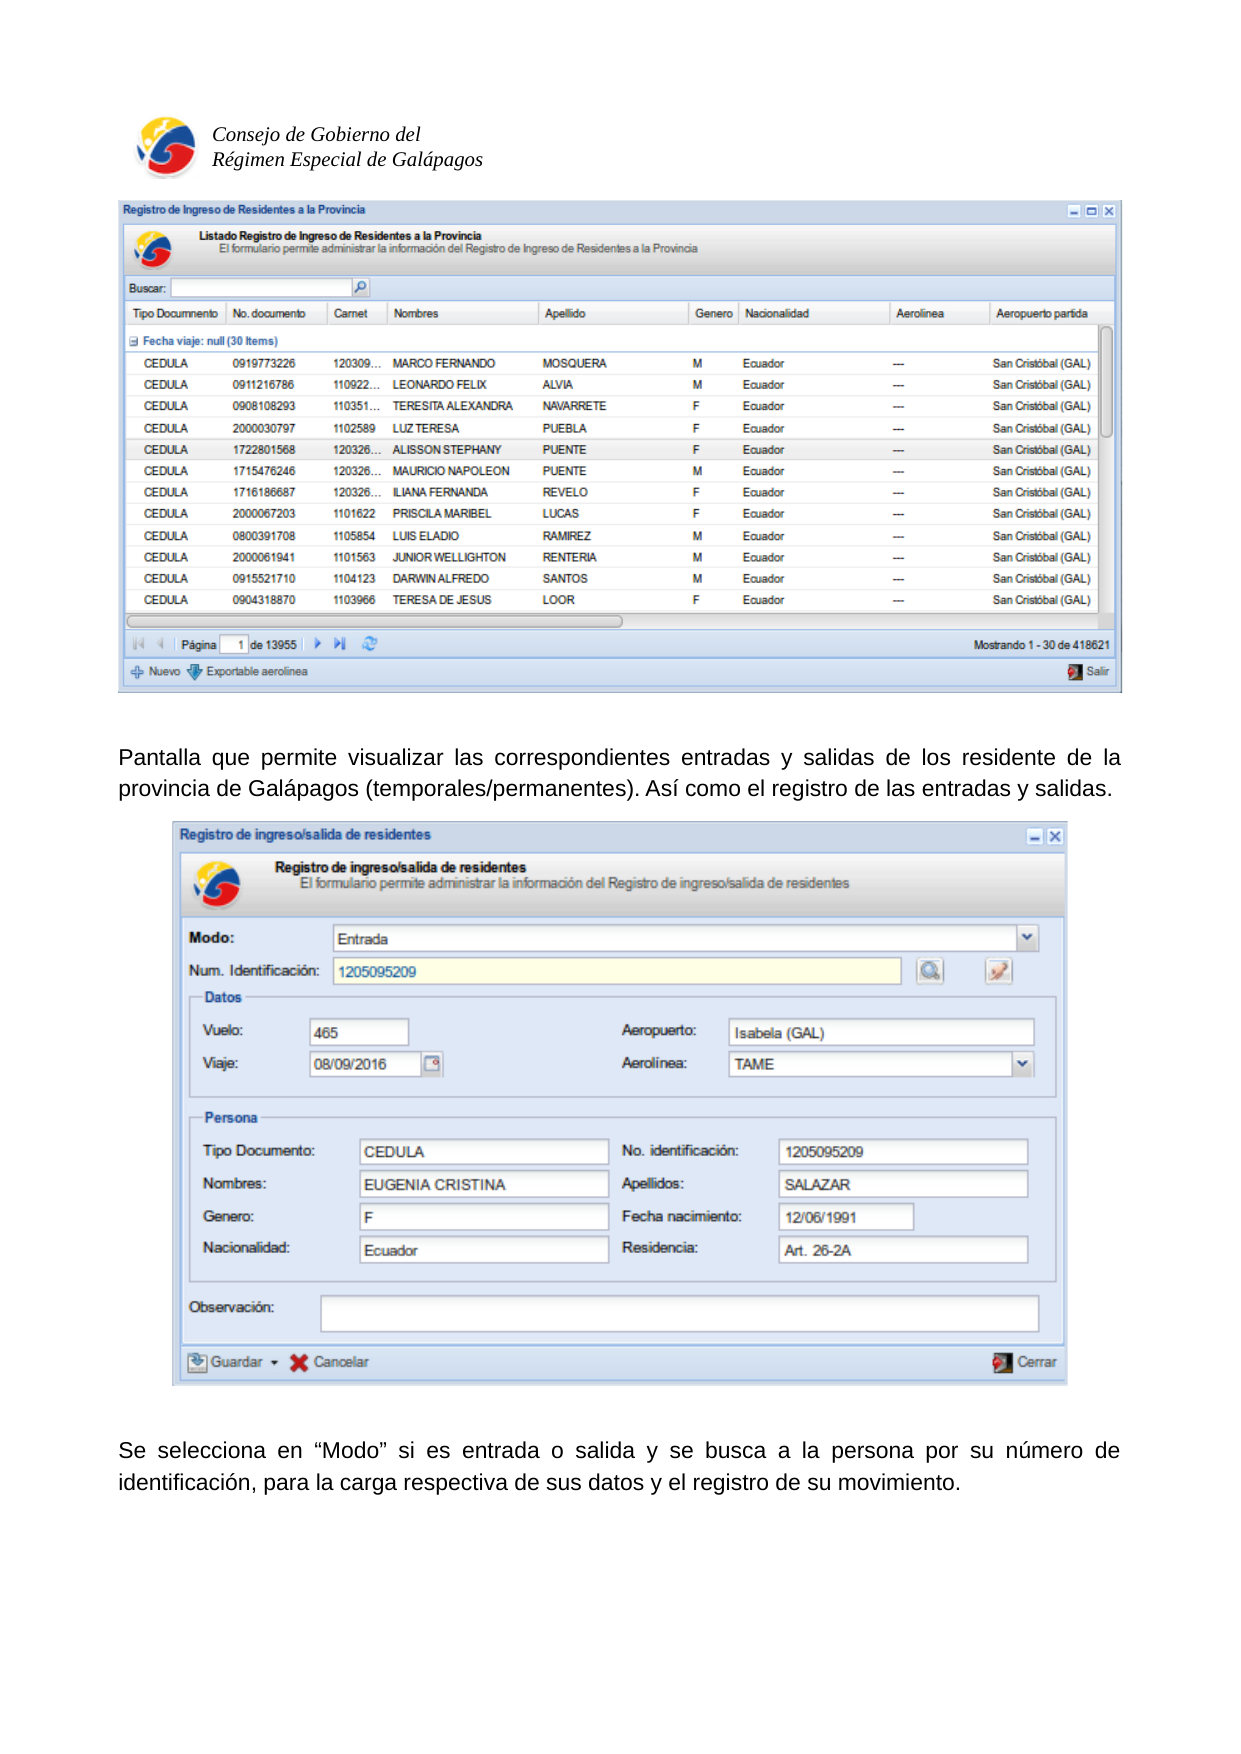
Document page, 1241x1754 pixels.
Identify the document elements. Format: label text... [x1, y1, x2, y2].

text Pantalla que permite visualizar las correspondientes entradas y salidas de los residente de la provincia de Galápagos (temporales/permanentes). Así como el registro de las entradas y salidas. [118, 744, 1122, 802]
picture [118, 200, 1123, 693]
picture [172, 821, 1068, 1386]
text Se selecciona en “Modo” si es entrada o salida y se busca a la persona por su número de identificación, para la carga respectiva de sus datos y el registro de su movimiento. [118, 1437, 1122, 1495]
picture [129, 113, 208, 179]
